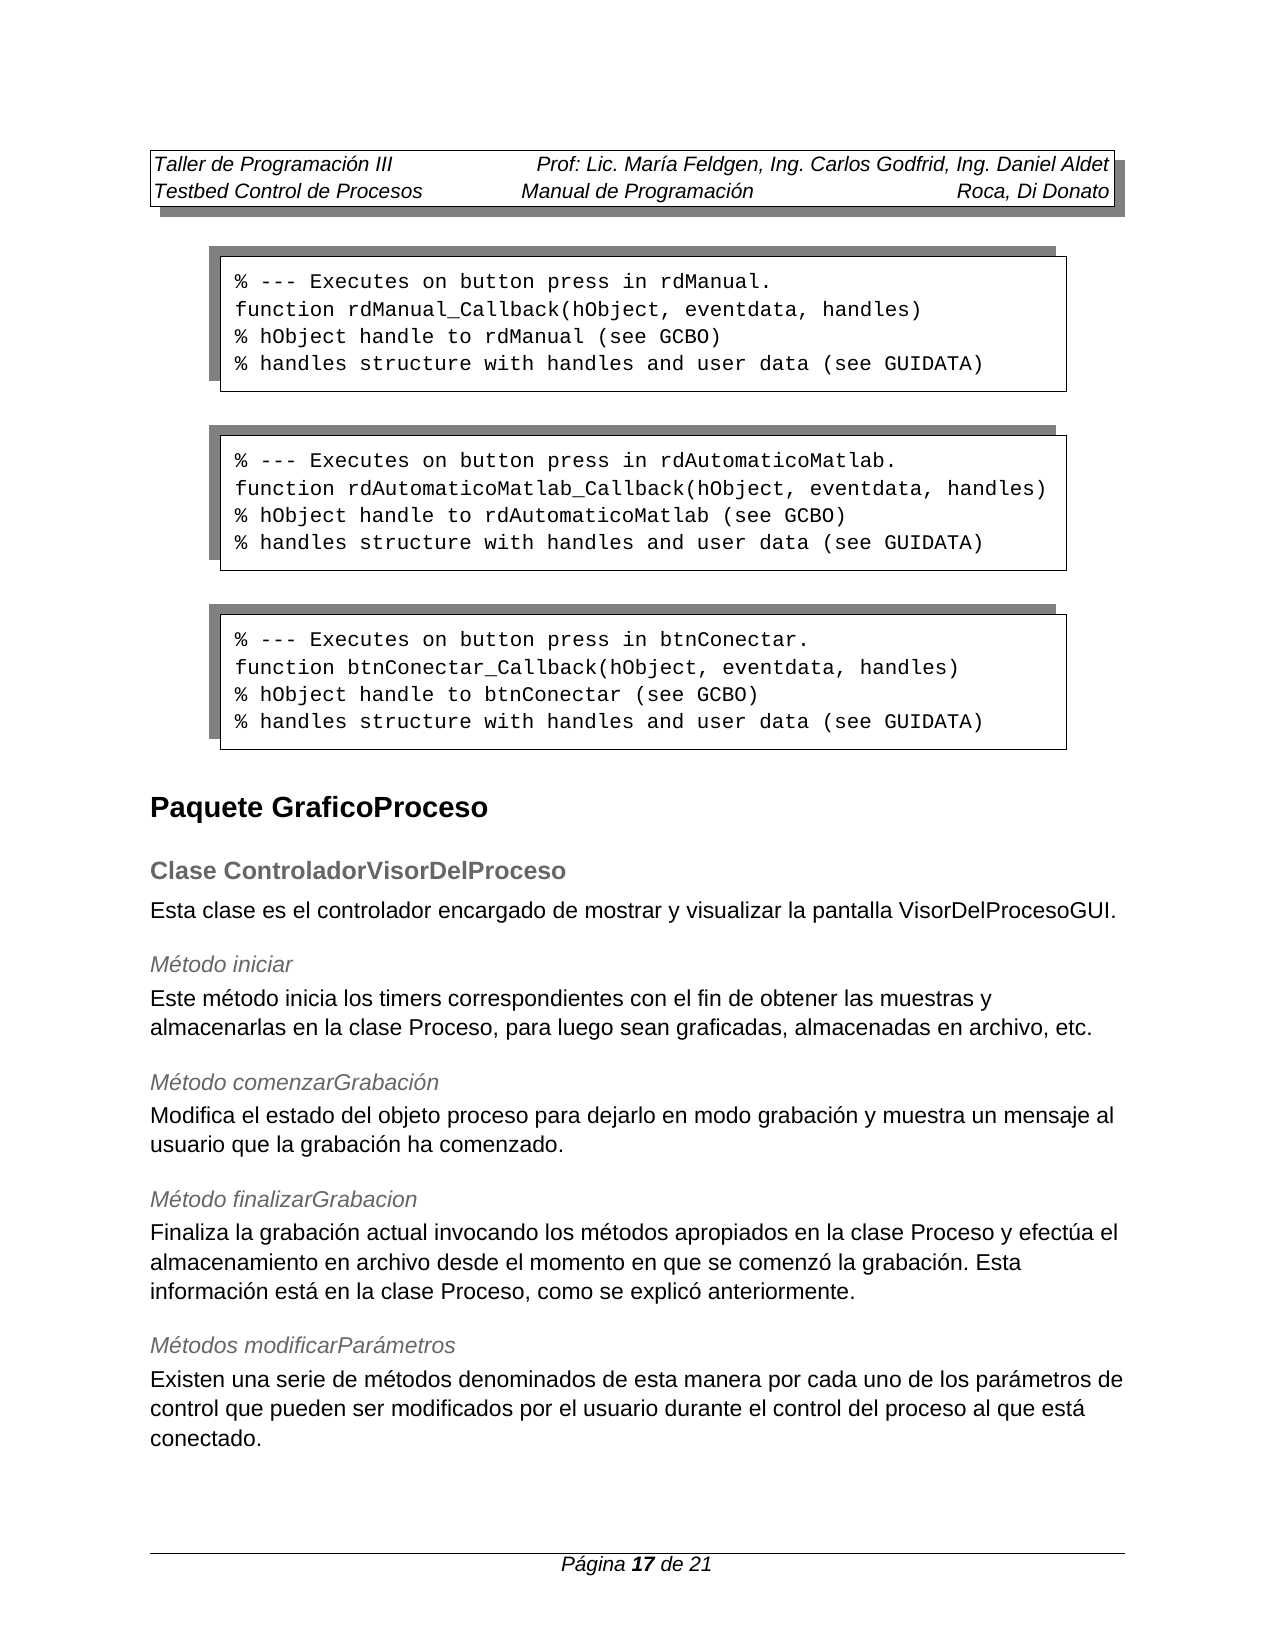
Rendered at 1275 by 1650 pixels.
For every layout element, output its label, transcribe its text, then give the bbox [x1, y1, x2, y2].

text Existen una serie de métodos denominados de esta manera por cada uno de los parámetros de control que pueden ser modificados por el usuario durante el control del proceso al que está conectado. [150, 1367, 1125, 1451]
text function rdAutomaticoMatlab_Callback(hObject, eventdata, handles) [221, 463, 1066, 490]
text Este método inicia los timers correspondientes con el fin de obtener las muestras y almacenarlas en la clase Proceso, para luego sean graficadas, almacenadas en archivo, etc. [150, 986, 1125, 1041]
text % hObject handle to rdAutomaticoMatlab (see GCBO) [221, 490, 1066, 517]
subtitle Clase ControladorVisorDelProceso [150, 857, 1125, 885]
subtitle Método comenzarGrabación [150, 1069, 1125, 1095]
text Finaliza la grabación actual invocando los métodos apropiados en la clase Proceso y efectúa el almacenamiento en archivo desde el momento en que se comenzó la grabación. Esta información está en la clase Proceso, como se explicó anteriormente. [150, 1220, 1125, 1304]
text function btnConectar_Callback(hObject, eventdata, handles) [221, 642, 1066, 669]
text function rdManual_Callback(hObject, eventdata, handles) [221, 284, 1066, 311]
text % handles structure with handles and user data (see GUIDATA) [221, 338, 1066, 391]
text Modifica el estado del objeto proceso para dejarlo en modo grabación y muestra un mensaje al usuario que la grabación ha comenzado. [150, 1103, 1125, 1158]
text % hObject handle to rdManual (see GCBO) [221, 311, 1066, 338]
text % handles structure with handles and user data (see GUIDATA) [221, 517, 1066, 570]
subtitle Método finalizarGrabacion [150, 1187, 1125, 1212]
subtitle Paquete GraficoProceso [150, 791, 1125, 823]
subtitle Método iniciar [150, 952, 1125, 978]
text Esta clase es el controlador encargado de mostrar y visualizar la pantalla VisorDelProcesoGUI. [150, 898, 1125, 923]
text % --- Executes on button press in rdManual. [221, 257, 1066, 284]
text % hObject handle to btnConectar (see GCBO) [221, 669, 1066, 696]
text % --- Executes on button press in btnConectar. [221, 615, 1066, 642]
text % handles structure with handles and user data (see GUIDATA) [221, 696, 1066, 749]
subtitle Métodos modificarParámetros [150, 1333, 1125, 1359]
text % --- Executes on button press in rdAutomaticoMatlab. [221, 436, 1066, 463]
